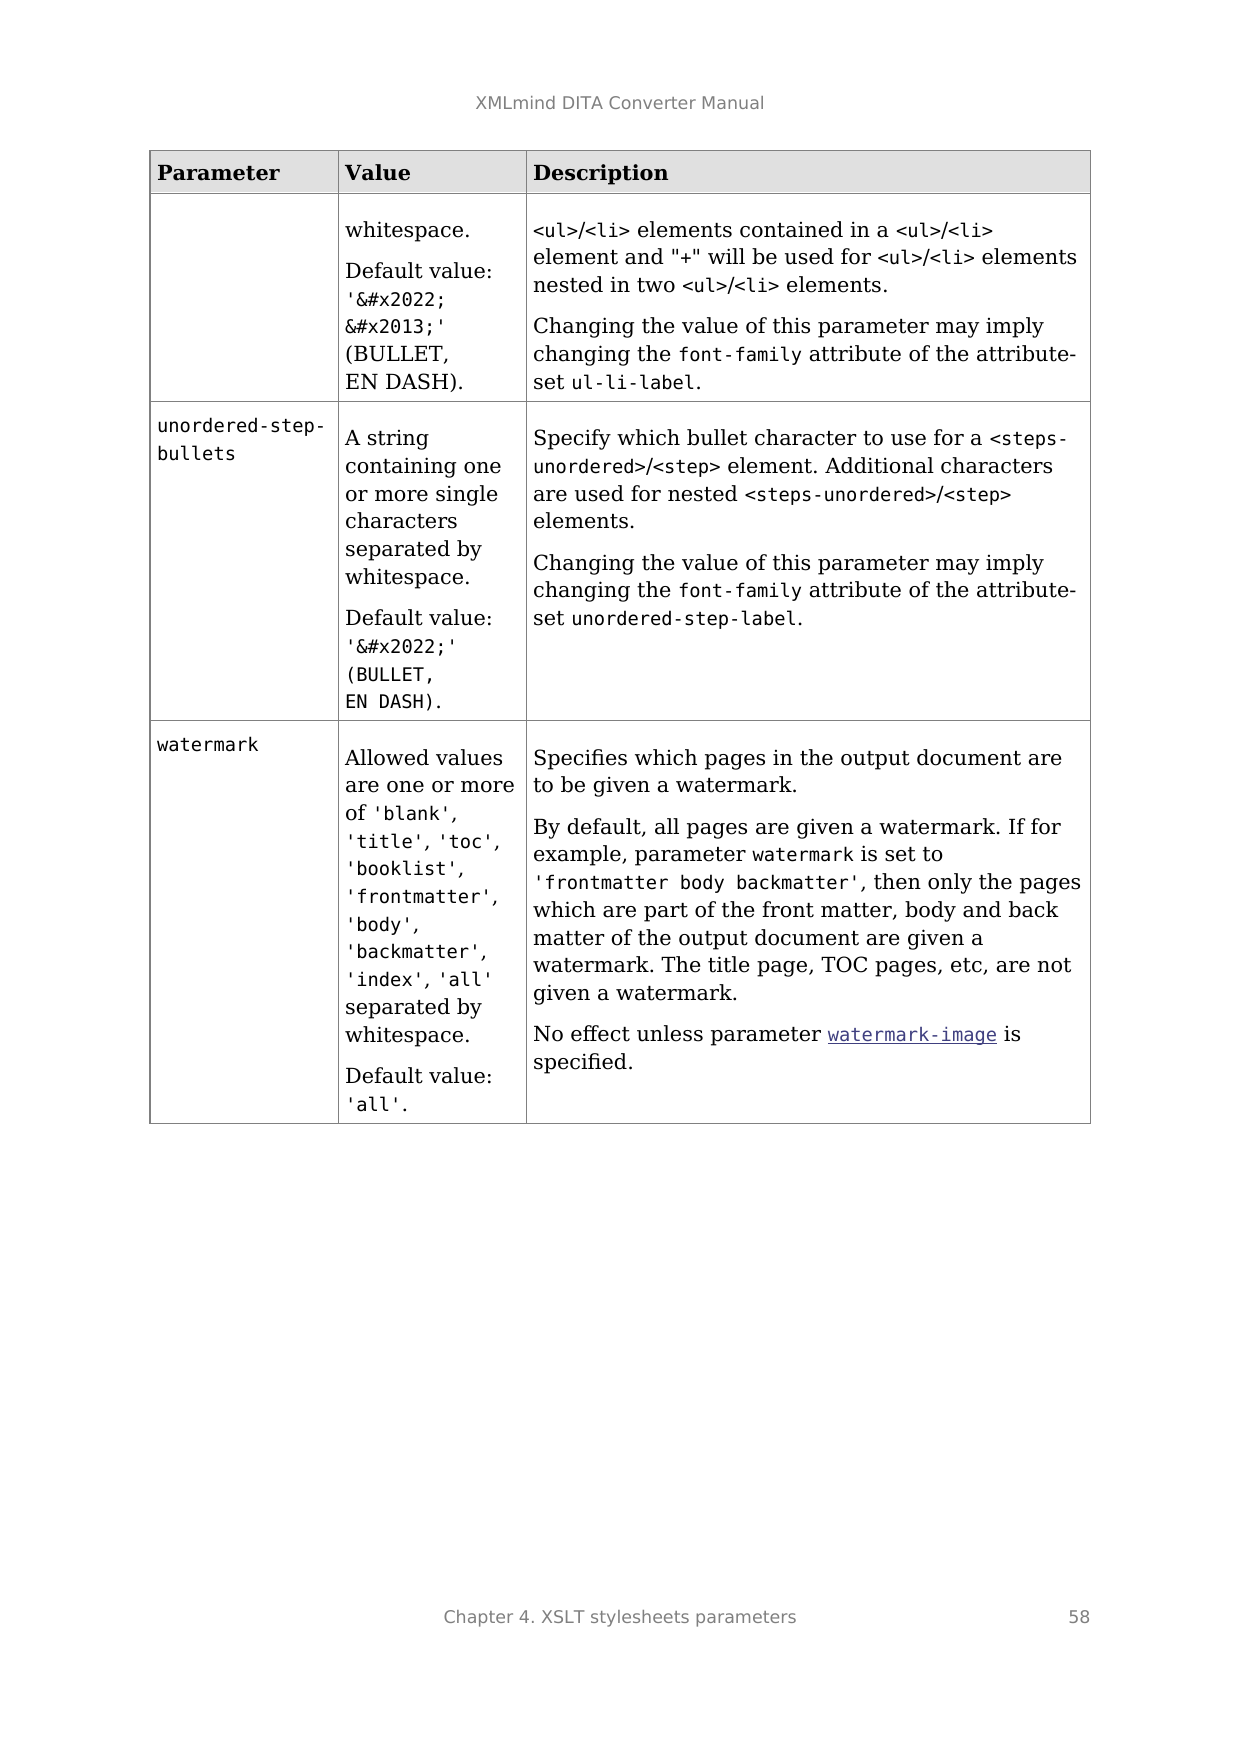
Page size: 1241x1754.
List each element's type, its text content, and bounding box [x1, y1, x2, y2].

table_cell Specifies which pages in the output document are to be given a watermark. By default, all pages are given a watermark. If for example, parameter watermark is set to 'frontmatter body backmatter', then only the pages which are part of the front matter, body and back matter of the output document are given a watermark. The title page, TOC pages, etc, are not given a watermark. No effect unless parameter watermark-image is specified. [527, 721, 1090, 1123]
table_cell [151, 194, 338, 401]
table_cell unordered-step-bullets [151, 402, 338, 720]
table_header Parameter [151, 151, 338, 192]
table_cell A string containing one or more single characters separated by whitespace. Default value: '&#x2022;' (BULLET, EN DASH). [339, 402, 526, 720]
table_cell Allowed values are one or more of 'blank', 'title', 'toc', 'booklist', 'frontmatter', 'body', 'backmatter', 'index', 'all' separated by whitespace. Default value: 'all'. [339, 721, 526, 1123]
table_cell <ul>/<li> elements contained in a <ul>/<li> element and "+" will be used for <ul>/<li> elements nested in two <ul>/<li> elements. Changing the value of this parameter may imply changing the font-family attribute of the attribute-set ul-li-label. [527, 194, 1090, 401]
table_cell watermark [151, 721, 338, 1123]
table_header Description [527, 151, 1090, 192]
table_cell Specify which bullet character to use for a <steps-unordered>/<step> element. Additional characters are used for nested <steps-unordered>/<step> elements. Changing the value of this parameter may imply changing the font-family attribute of the attribute-set unordered-step-label. [527, 402, 1090, 720]
table_cell whitespace. Default value: '&#x2022; &#x2013;' (BULLET, EN DASH). [339, 194, 526, 401]
table_header Value [339, 151, 526, 192]
